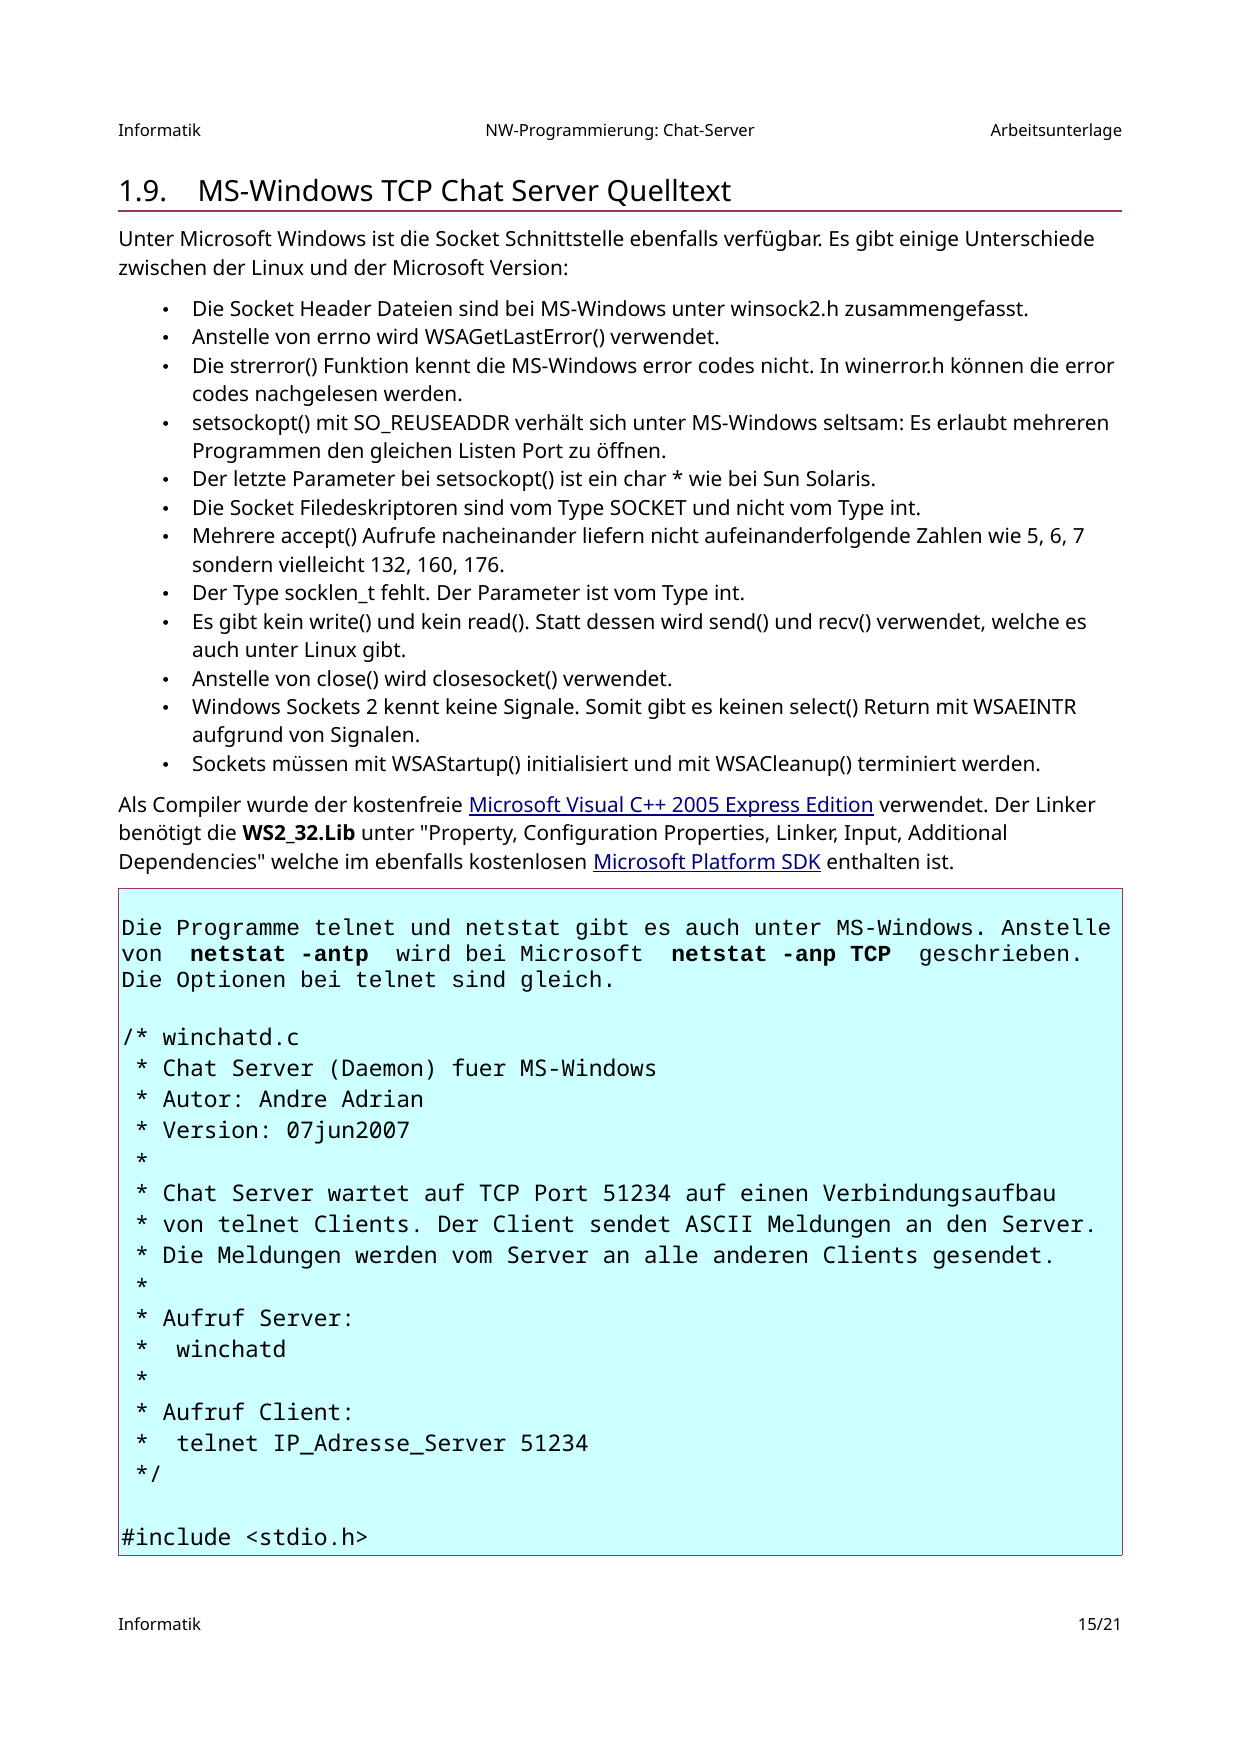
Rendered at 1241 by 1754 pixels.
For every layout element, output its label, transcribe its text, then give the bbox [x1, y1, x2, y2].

list Es gibt kein write() und kein read(). Statt dessen wird send() und recv() verwendet, welche es auch unter Linux gibt. [162, 607, 1122, 664]
list Die Socket Filedeskriptoren sind vom Type SOCKET und nicht vom Type int. [162, 493, 1122, 521]
list Der letzte Parameter bei setsockopt() ist ein char * wie bei Sun Solaris. [162, 464, 1122, 493]
list Windows Sockets 2 kennt keine Signale. Somit gibt es keinen select() Return mit WSAEINTR aufgrund von Signalen. [162, 692, 1122, 749]
subtitle MS-Windows TCP Chat Server Quelltext [118, 170, 1122, 210]
list Mehrere accept() Aufrufe nacheinander liefern nicht aufeinanderfolgende Zahlen wie 5, 6, 7 sondern vielleicht 132, 160, 176. [162, 521, 1122, 578]
list Anstelle von errno wird WSAGetLastError() verwendet. [162, 322, 1122, 351]
list Der Type socklen_t fehlt. Der Parameter ist vom Type int. [162, 578, 1122, 607]
list setsockopt() mit SO_REUSEADDR verhält sich unter MS-Windows seltsam: Es erlaubt mehreren Programmen den gleichen Listen Port zu öffnen. [162, 408, 1122, 464]
text Als Compiler wurde der kostenfreie Microsoft Visual C++ 2005 Express Edition verwendet. Der Linker benötigt die WS2_32.Lib unter "Property, Configuration Properties, Linker, Input, Additional Dependencies" welche im ebenfalls kostenlosen Microsoft Platform SDK enthalten ist. [118, 790, 1122, 875]
text Unter Microsoft Windows ist die Socket Schnittstelle ebenfalls verfügbar. Es gibt einige Unterschiede zwischen der Linux und der Microsoft Version: [118, 224, 1122, 281]
list Anstelle von close() wird closesocket() verwendet. [162, 664, 1122, 692]
list Sockets müssen mit WSAStartup() initialisiert und mit WSACleanup() terminiert werden. [162, 749, 1122, 777]
list Die Socket Header Dateien sind bei MS-Windows unter winsock2.h zusammengefasst. [162, 294, 1122, 322]
list Die strerror() Funktion kennt die MS-Windows error codes nicht. In winerror.h können die error codes nachgelesen werden. [162, 351, 1122, 408]
text Die Programme telnet und netstat gibt es auch unter MS-Windows. Anstelle von netstat -antp wird bei Microsoft netstat -anp TCP geschrieben. Die Optionen bei telnet sind gleich. /* winchatd.c * Chat Server (Daemon) fuer MS-Windows * Autor: Andre Adrian * Version: 07jun2007 * * Chat Server wartet auf TCP Port 51234 auf einen Verbindungsaufbau * von telnet Clients. Der Client sendet ASCII Meldungen an den Server. * Die Meldungen werden vom Server an alle anderen Clients gesendet. * * Aufruf Server: * winchatd * * Aufruf Client: * telnet IP_Adresse_Server 51234 */ #include <stdio.h> [119, 889, 1122, 1555]
